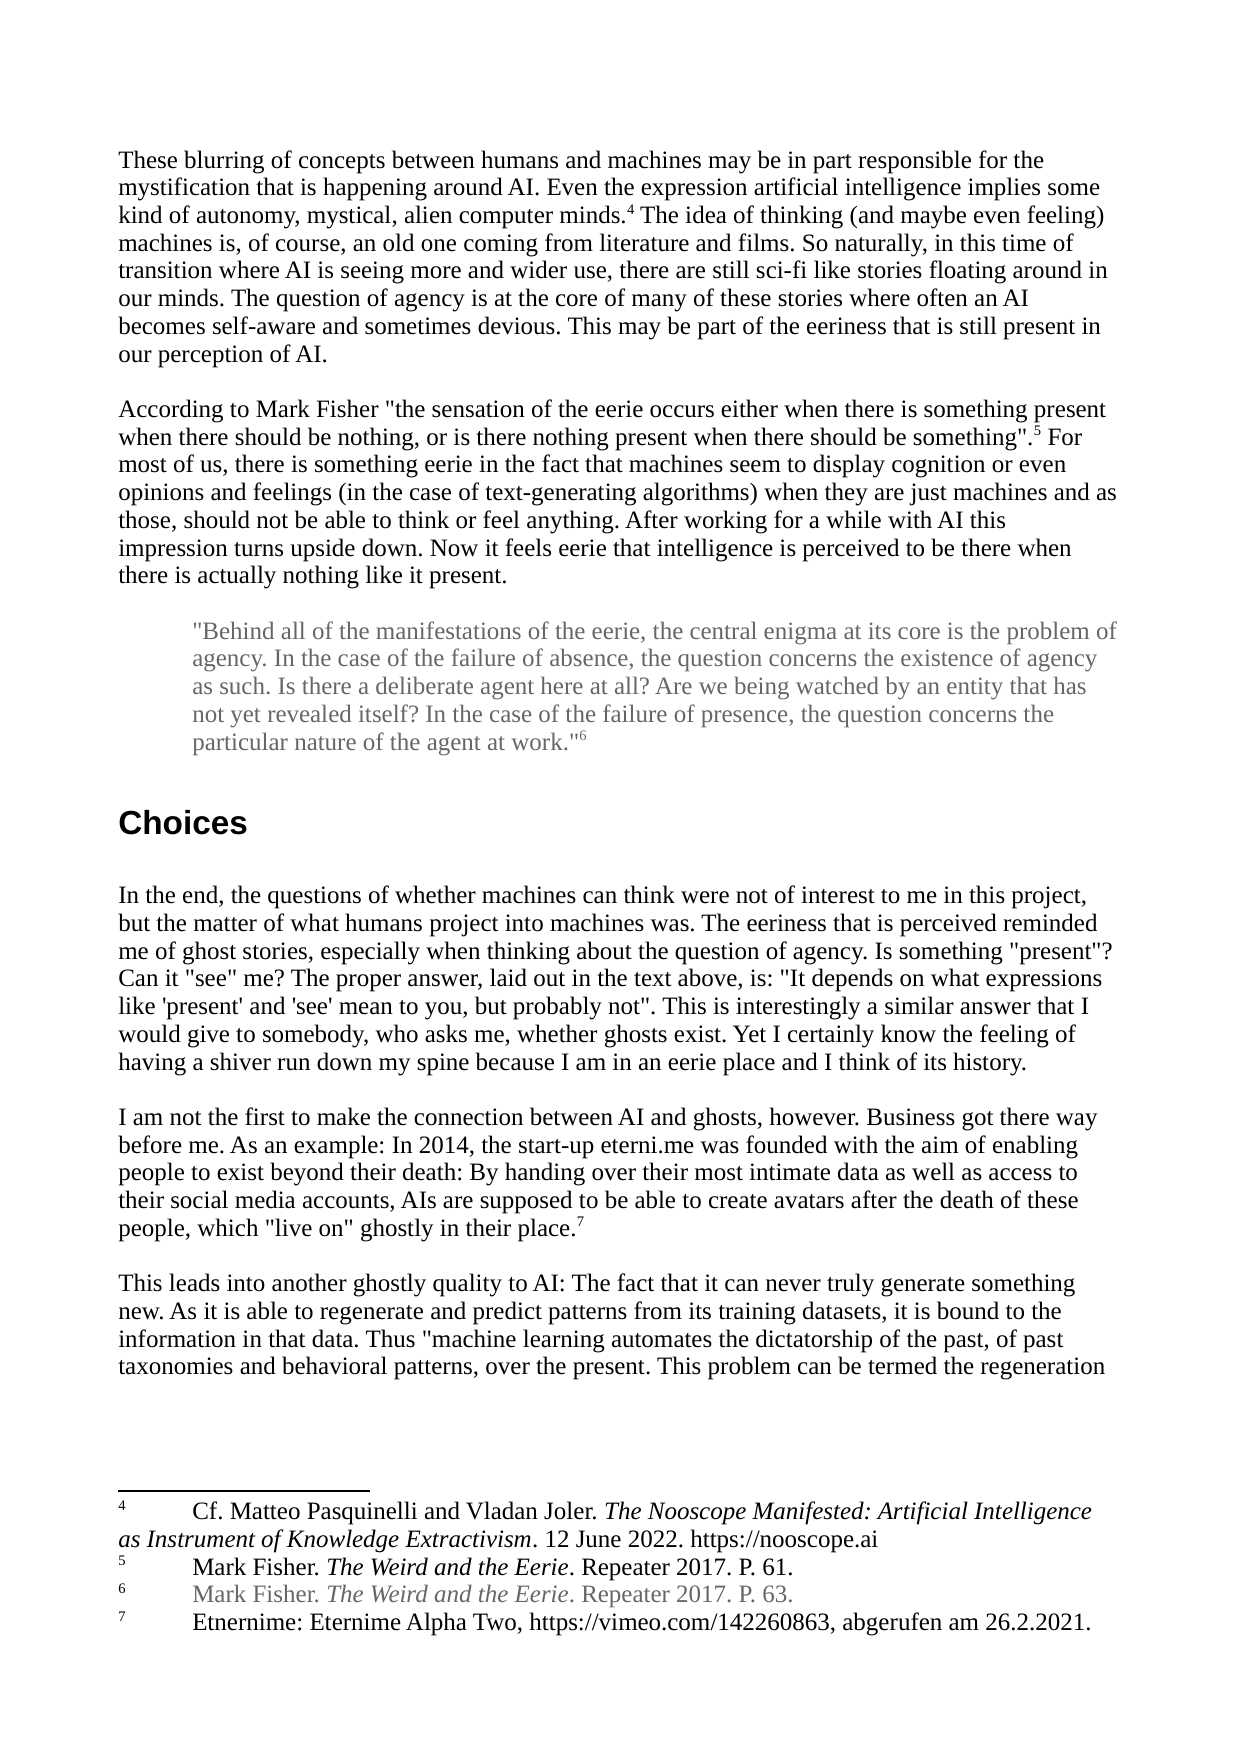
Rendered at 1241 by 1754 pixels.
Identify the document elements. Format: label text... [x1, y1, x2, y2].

text "Behind all of the manifestations of the eerie, the central enigma at its core is the problem of agency. In the case of the failure of absence, the question concerns the existence of agency as such. Is there a deliberate agent here at all? Are we being watched by an entity that has not yet revealed itself? In the case of the failure of presence, the question concerns the particular nature of the agent at work." [192, 617, 1122, 755]
text These blurring of concepts between humans and machines may be in part responsible for the mystification that is happening around AI. Even the expression artificial intelligence implies some kind of autonomy, mystical, alien computer minds. The idea of thinking (and maybe even feeling) machines is, of course, an old one coming from literature and films. So naturally, in this time of transition where AI is seeing more and wider use, there are still sci-fi like stories floating around in our minds. The question of agency is at the core of many of these stories where often an AI becomes self-aware and sometimes devious. This may be part of the eeriness that is still present in our perception of AI. [118, 146, 1122, 367]
text According to Mark Fisher "the sensation of the eerie occurs either when there is something present when there should be nothing, or is there nothing present when there should be something". For most of us, there is something eerie in the fact that machines seem to display cognition or even opinions and feelings (in the case of text-generating algorithms) when they are just machines and as those, should not be able to think or feel anything. After working for a while with AI this impression turns upside down. Now it feels eerie that intelligence is perceived to be there when there is actually nothing like it present. [118, 395, 1122, 589]
subtitle Choices [118, 804, 1122, 841]
text Cf. Matteo Pasquinelli and Vladan Joler. The Nooscope Manifested: Artificial Intelligence as Instrument of Knowledge Extractivism. 12 June 2022. https://nooscope.ai [118, 1497, 1122, 1553]
text This leads into another ghostly quality to AI: The fact that it can never truly generate something new. As it is able to regenerate and predict patterns from its training datasets, it is bound to the information in that data. Thus "machine learning automates the dictatorship of the past, of past taxonomies and behavioral patterns, over the present. This problem can be termed the regeneration [118, 1269, 1122, 1408]
text I am not the first to make the connection between AI and ghosts, however. Business got there way before me. As an example: In 2014, the start-up eterni.me was founded with the aim of enabling people to exist beyond their death: By handing over their most intimate data as well as access to their social media accounts, AIs are supposed to be able to create avatars after the death of these people, which "live on" ghostly in their place. [118, 1103, 1122, 1242]
text Mark Fisher. The Weird and the Eerie. Repeater 2017. P. 61. [118, 1553, 1122, 1580]
text Mark Fisher. The Weird and the Eerie. Repeater 2017. P. 63. [118, 1580, 1122, 1608]
text Etnernime: Eternime Alpha Two, https://vimeo.com/142260863, abgerufen am 26.2.2021. [118, 1608, 1122, 1636]
text In the end, the questions of whether machines can think were not of interest to me in this project, but the matter of what humans project into machines was. The eeriness that is perceived reminded me of ghost stories, especially when thinking about the question of agency. Is something "present"? Can it "see" me? The proper answer, laid out in the text above, is: "It depends on what expressions like 'present' and 'see' mean to you, but probably not". This is interestingly a similar answer that I would give to somebody, who asks me, whether ghosts exist. Yet I certainly know the feeling of having a shiver run down my spine because I am in an eerie place and I think of its history. [118, 881, 1122, 1075]
